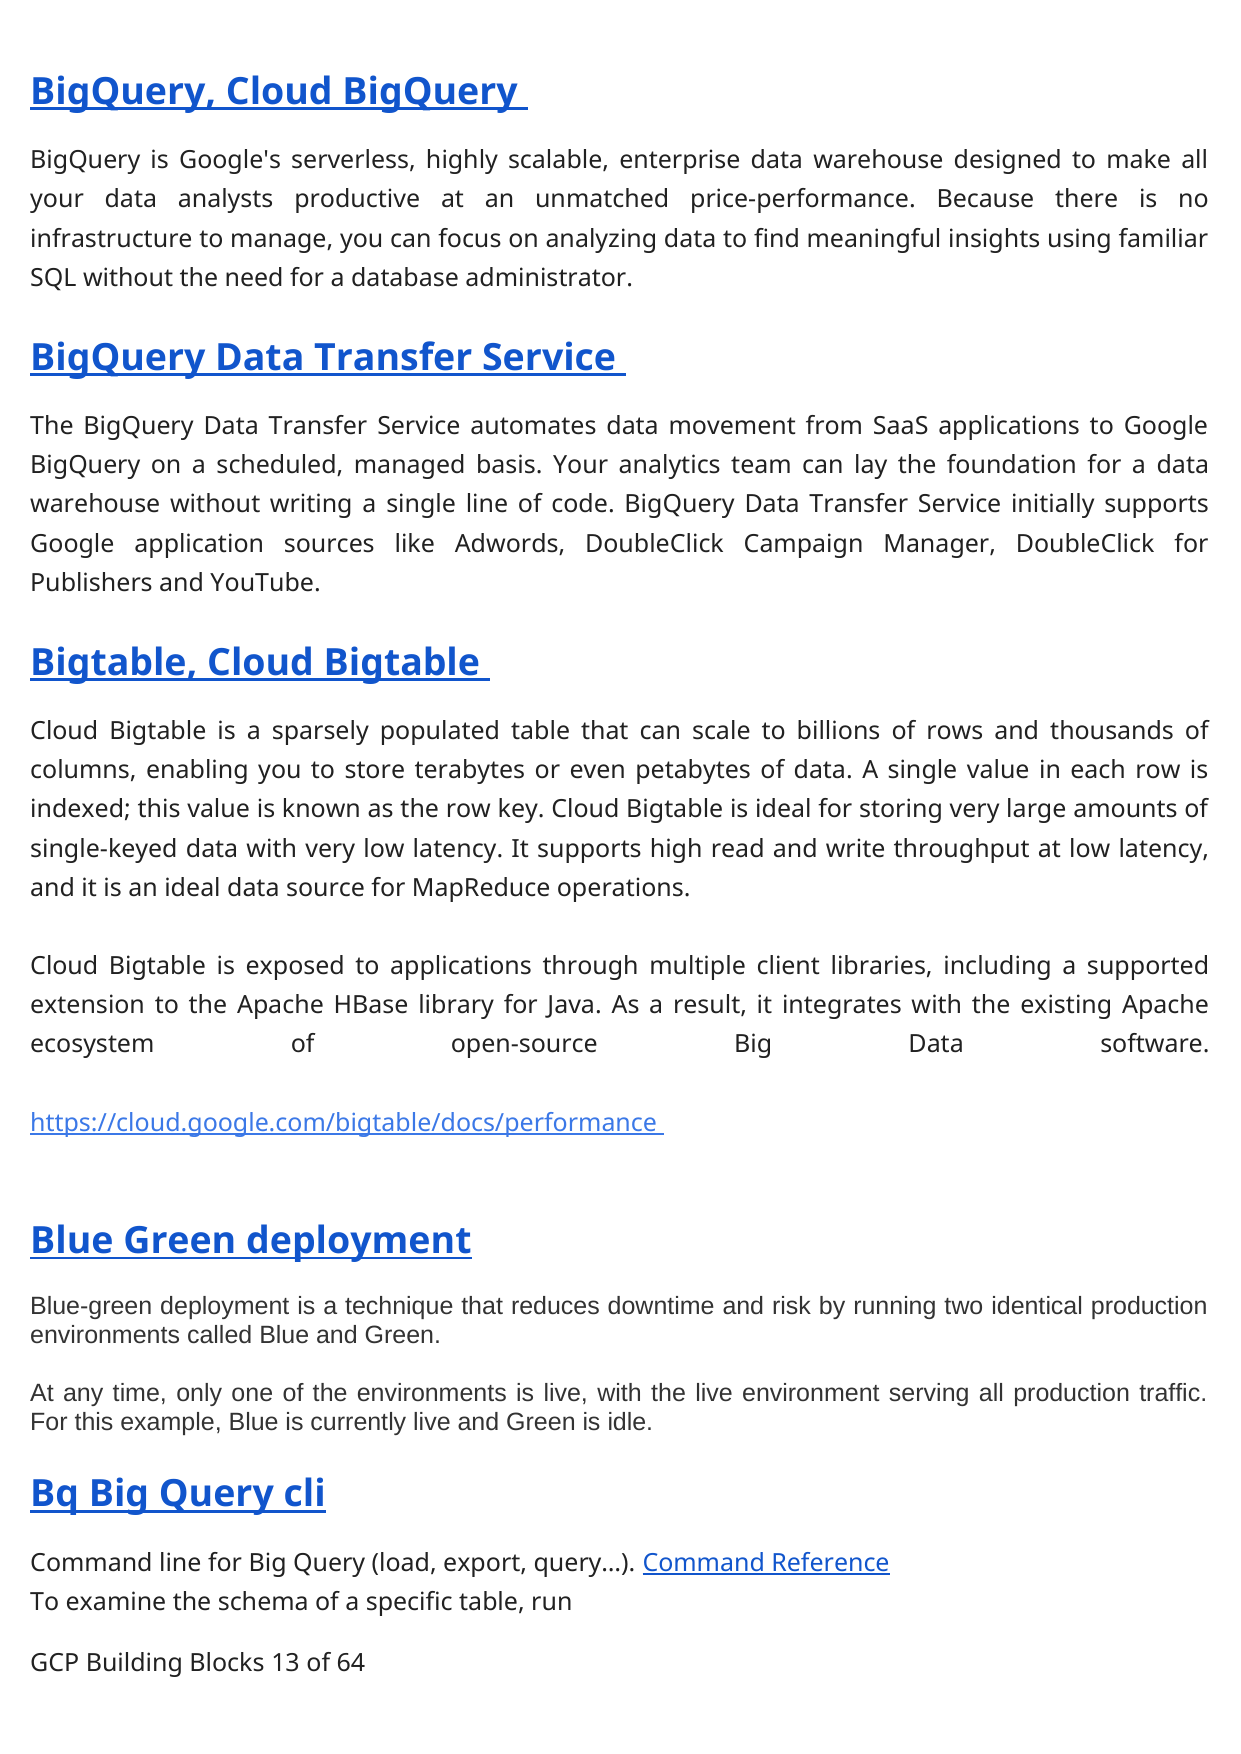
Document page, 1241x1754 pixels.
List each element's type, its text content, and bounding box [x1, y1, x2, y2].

subtitle Bigtable, Cloud Bigtable [30, 635, 1210, 686]
subtitle BigQuery, Cloud BigQuery [30, 64, 1210, 115]
text To examine the schema of a specific table, run [30, 1584, 1210, 1618]
text BigQuery is Google's serverless, highly scalable, enterprise data warehouse designed to make all your data analysts productive at an unmatched price-performance. Because there is no infrastructure to manage, you can focus on analyzing data to find meaningful insights using familiar SQL without the need for a database administrator. [30, 142, 1210, 293]
text The BigQuery Data Transfer Service automates data movement from SaaS applications to Google BigQuery on a scheduled, managed basis. Your analytics team can lay the foundation for a data warehouse without writing a single line of code. BigQuery Data Transfer Service initially supports Google application sources like Adwords, DoubleClick Campaign Manager, DoubleClick for Publishers and YouTube. [30, 408, 1210, 598]
text Cloud Bigtable is a sparsely populated table that can scale to billions of rows and thousands of columns, enabling you to store terabytes or even petabytes of data. A single value in each row is indexed; this value is known as the row key. Cloud Bigtable is ideal for storing very large amounts of single-keyed data with very low latency. It supports high read and write throughput at low latency, and it is an ideal data source for MapReduce operations. [30, 713, 1210, 903]
subtitle Bq Big Query cli [30, 1467, 1210, 1518]
subtitle Blue Green deployment [30, 1213, 1210, 1264]
text Command line for Big Query (load, export, query…). Command Reference [30, 1544, 1210, 1579]
text At any time, only one of the environments is live, with the live environment serving all production traffic. For this example, Blue is currently live and Green is idle. [30, 1378, 1210, 1435]
text Cloud Bigtable is exposed to applications through multiple client libraries, including a supported extension to the Apache HBase library for Java. As a result, it integrates with the existing Apache ecosystem of open-source Big Data software. [30, 948, 1210, 1099]
text Blue-green deployment is a technique that reduces downtime and risk by running two identical production environments called Blue and Green. [30, 1291, 1210, 1349]
text https://cloud.google.com/bigtable/docs/performance [30, 1104, 1210, 1138]
subtitle BigQuery Data Transfer Service [30, 330, 1210, 381]
